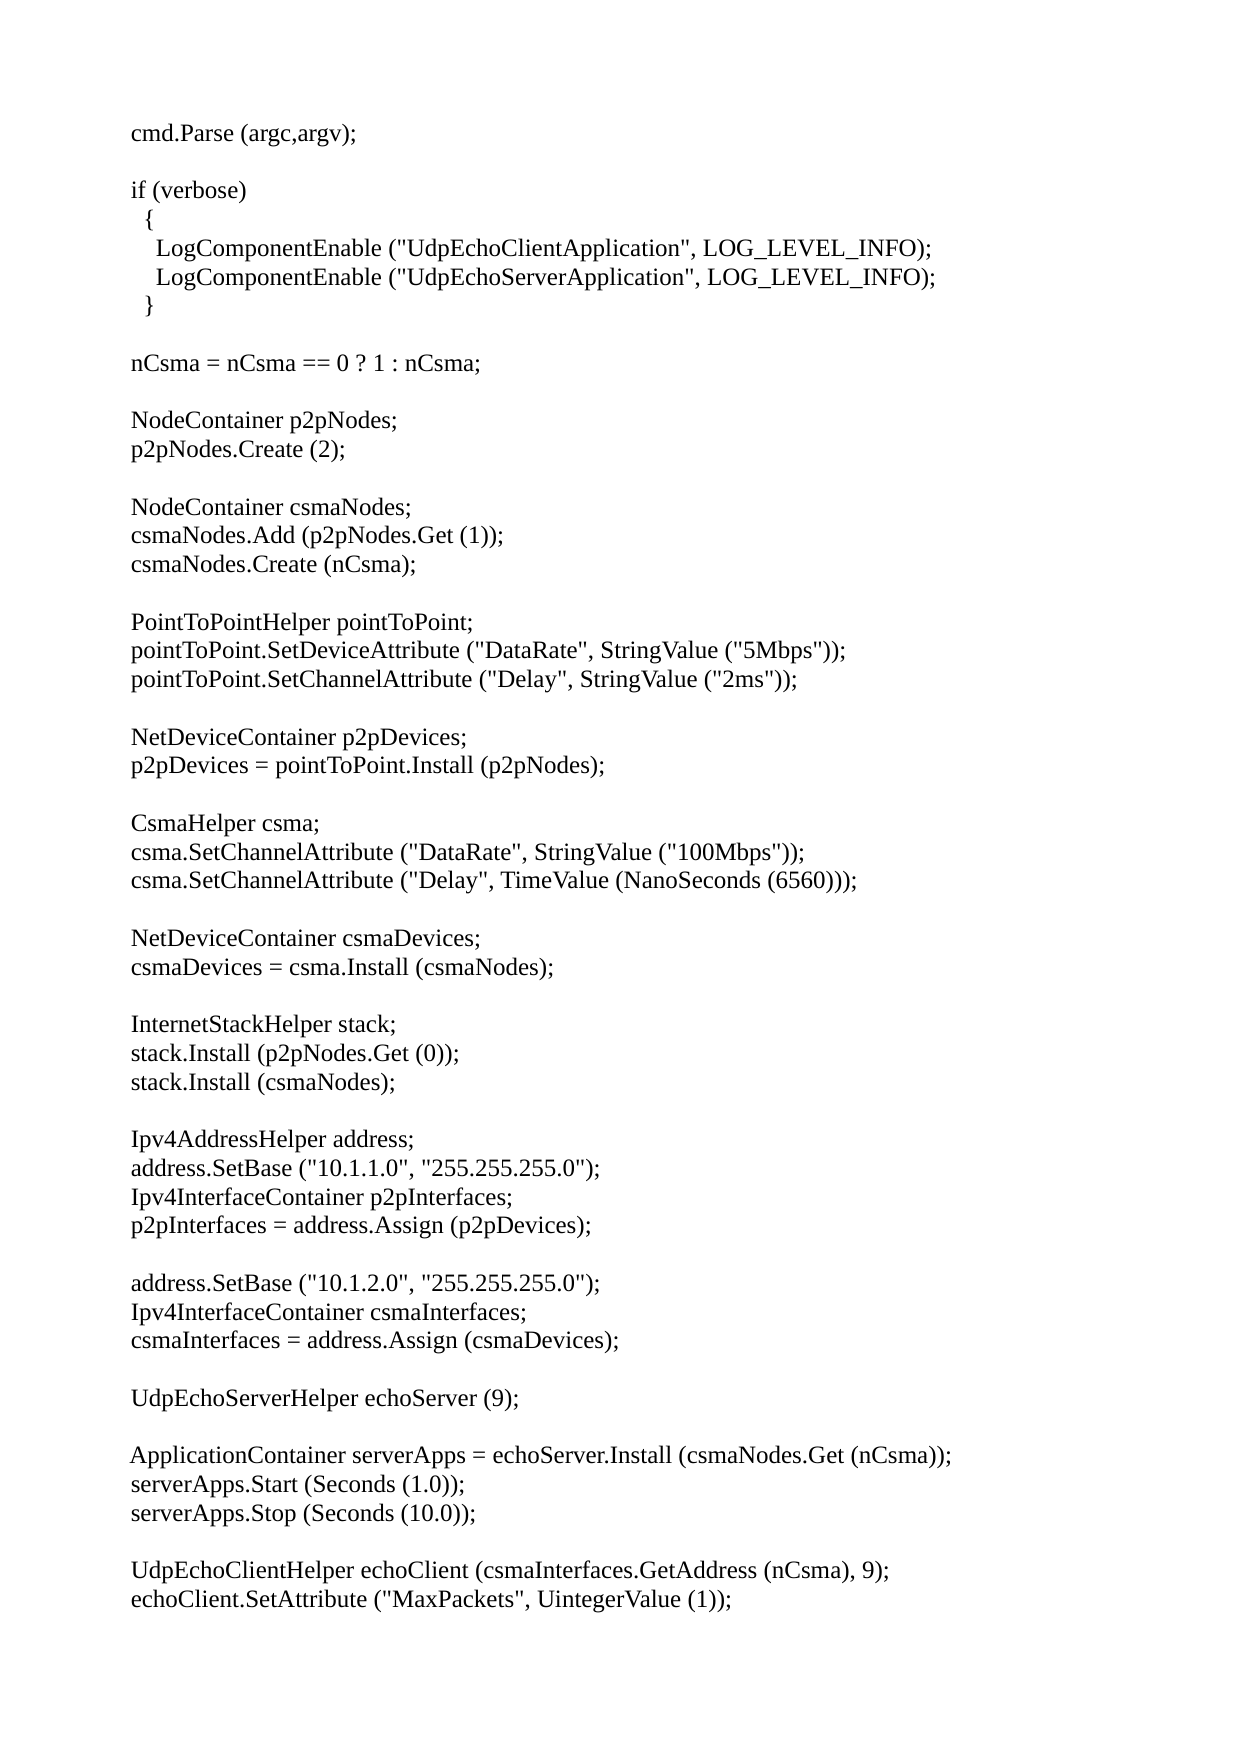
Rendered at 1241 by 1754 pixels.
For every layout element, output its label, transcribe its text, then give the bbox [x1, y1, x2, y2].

text csmaDevices = csma.Install (csmaNodes); [118, 952, 1122, 981]
text p2pInterfaces = address.Assign (p2pDevices); [118, 1211, 1122, 1239]
text Ipv4AddressHelper address; [118, 1124, 1122, 1153]
text { [118, 204, 1122, 233]
text UdpEchoServerHelper echoServer (9); [118, 1383, 1122, 1412]
text csmaNodes.Add (p2pNodes.Get (1)); [118, 521, 1122, 549]
text csmaInterfaces = address.Assign (csmaDevices); [118, 1326, 1122, 1354]
text Ipv4InterfaceContainer csmaInterfaces; [118, 1297, 1122, 1326]
text } [118, 291, 1122, 319]
text InternetStackHelper stack; [118, 1009, 1122, 1038]
text csmaNodes.Create (nCsma); [118, 549, 1122, 578]
text stack.Install (p2pNodes.Get (0)); [118, 1038, 1122, 1067]
text NodeContainer p2pNodes; [118, 406, 1122, 434]
text serverApps.Start (Seconds (1.0)); [118, 1469, 1122, 1498]
text csma.SetChannelAttribute ("Delay", TimeValue (NanoSeconds (6560))); [118, 866, 1122, 894]
text NodeContainer csmaNodes; [118, 492, 1122, 521]
text LogComponentEnable ("UdpEchoClientApplication", LOG_LEVEL_INFO); [118, 233, 1122, 262]
text pointToPoint.SetChannelAttribute ("Delay", StringValue ("2ms")); [118, 664, 1122, 693]
text pointToPoint.SetDeviceAttribute ("DataRate", StringValue ("5Mbps")); [118, 636, 1122, 664]
text PointToPointHelper pointToPoint; [118, 607, 1122, 636]
text NetDeviceContainer p2pDevices; [118, 722, 1122, 751]
text if (verbose) [118, 176, 1122, 204]
text Ipv4InterfaceContainer p2pInterfaces; [118, 1182, 1122, 1211]
text stack.Install (csmaNodes); [118, 1067, 1122, 1096]
text csma.SetChannelAttribute ("DataRate", StringValue ("100Mbps")); [118, 837, 1122, 866]
text nCsma = nCsma == 0 ? 1 : nCsma; [118, 348, 1122, 377]
text p2pNodes.Create (2); [118, 434, 1122, 463]
text LogComponentEnable ("UdpEchoServerApplication", LOG_LEVEL_INFO); [118, 262, 1122, 291]
text p2pDevices = pointToPoint.Install (p2pNodes); [118, 751, 1122, 779]
text serverApps.Stop (Seconds (10.0)); [118, 1498, 1122, 1527]
text address.SetBase ("10.1.1.0", "255.255.255.0"); [118, 1153, 1122, 1182]
text CsmaHelper csma; [118, 808, 1122, 837]
text UdpEchoClientHelper echoClient (csmaInterfaces.GetAddress (nCsma), 9); [118, 1556, 1122, 1584]
text address.SetBase ("10.1.2.0", "255.255.255.0"); [118, 1268, 1122, 1297]
text echoClient.SetAttribute ("MaxPackets", UintegerValue (1)); [118, 1584, 1122, 1613]
text NetDeviceContainer csmaDevices; [118, 923, 1122, 952]
text ApplicationContainer serverApps = echoServer.Install (csmaNodes.Get (nCsma)); [118, 1441, 1122, 1469]
text cmd.Parse (argc,argv); [118, 118, 1122, 147]
